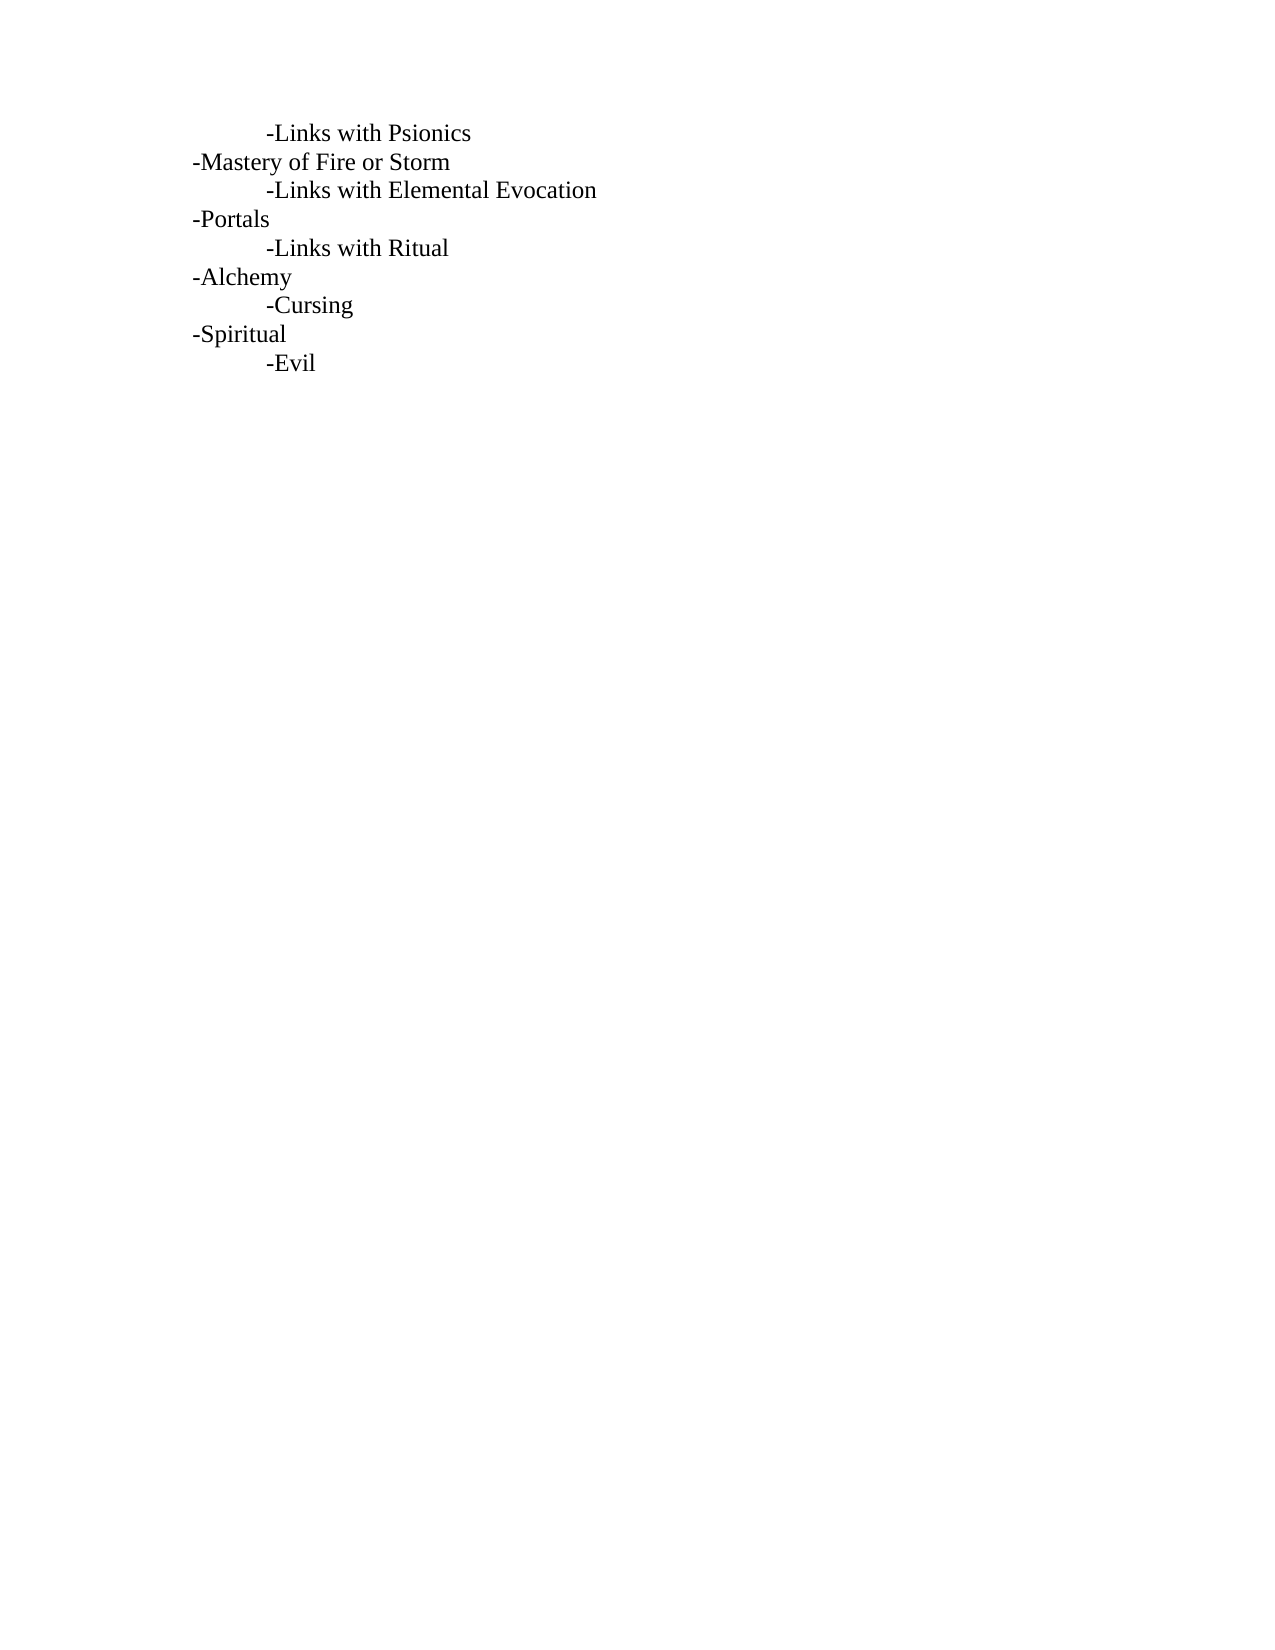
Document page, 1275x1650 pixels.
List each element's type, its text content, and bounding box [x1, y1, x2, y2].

text -Links with Ritual [118, 233, 1157, 262]
text -Alchemy [118, 262, 1157, 291]
text -Links with Psionics [118, 118, 1157, 147]
text -Links with Elemental Evocation [118, 176, 1157, 204]
text -Mastery of Fire or Storm [118, 147, 1157, 176]
text -Portals [118, 204, 1157, 233]
text -Evil [118, 348, 1157, 377]
text -Spiritual [118, 319, 1157, 348]
text -Cursing [118, 291, 1157, 319]
